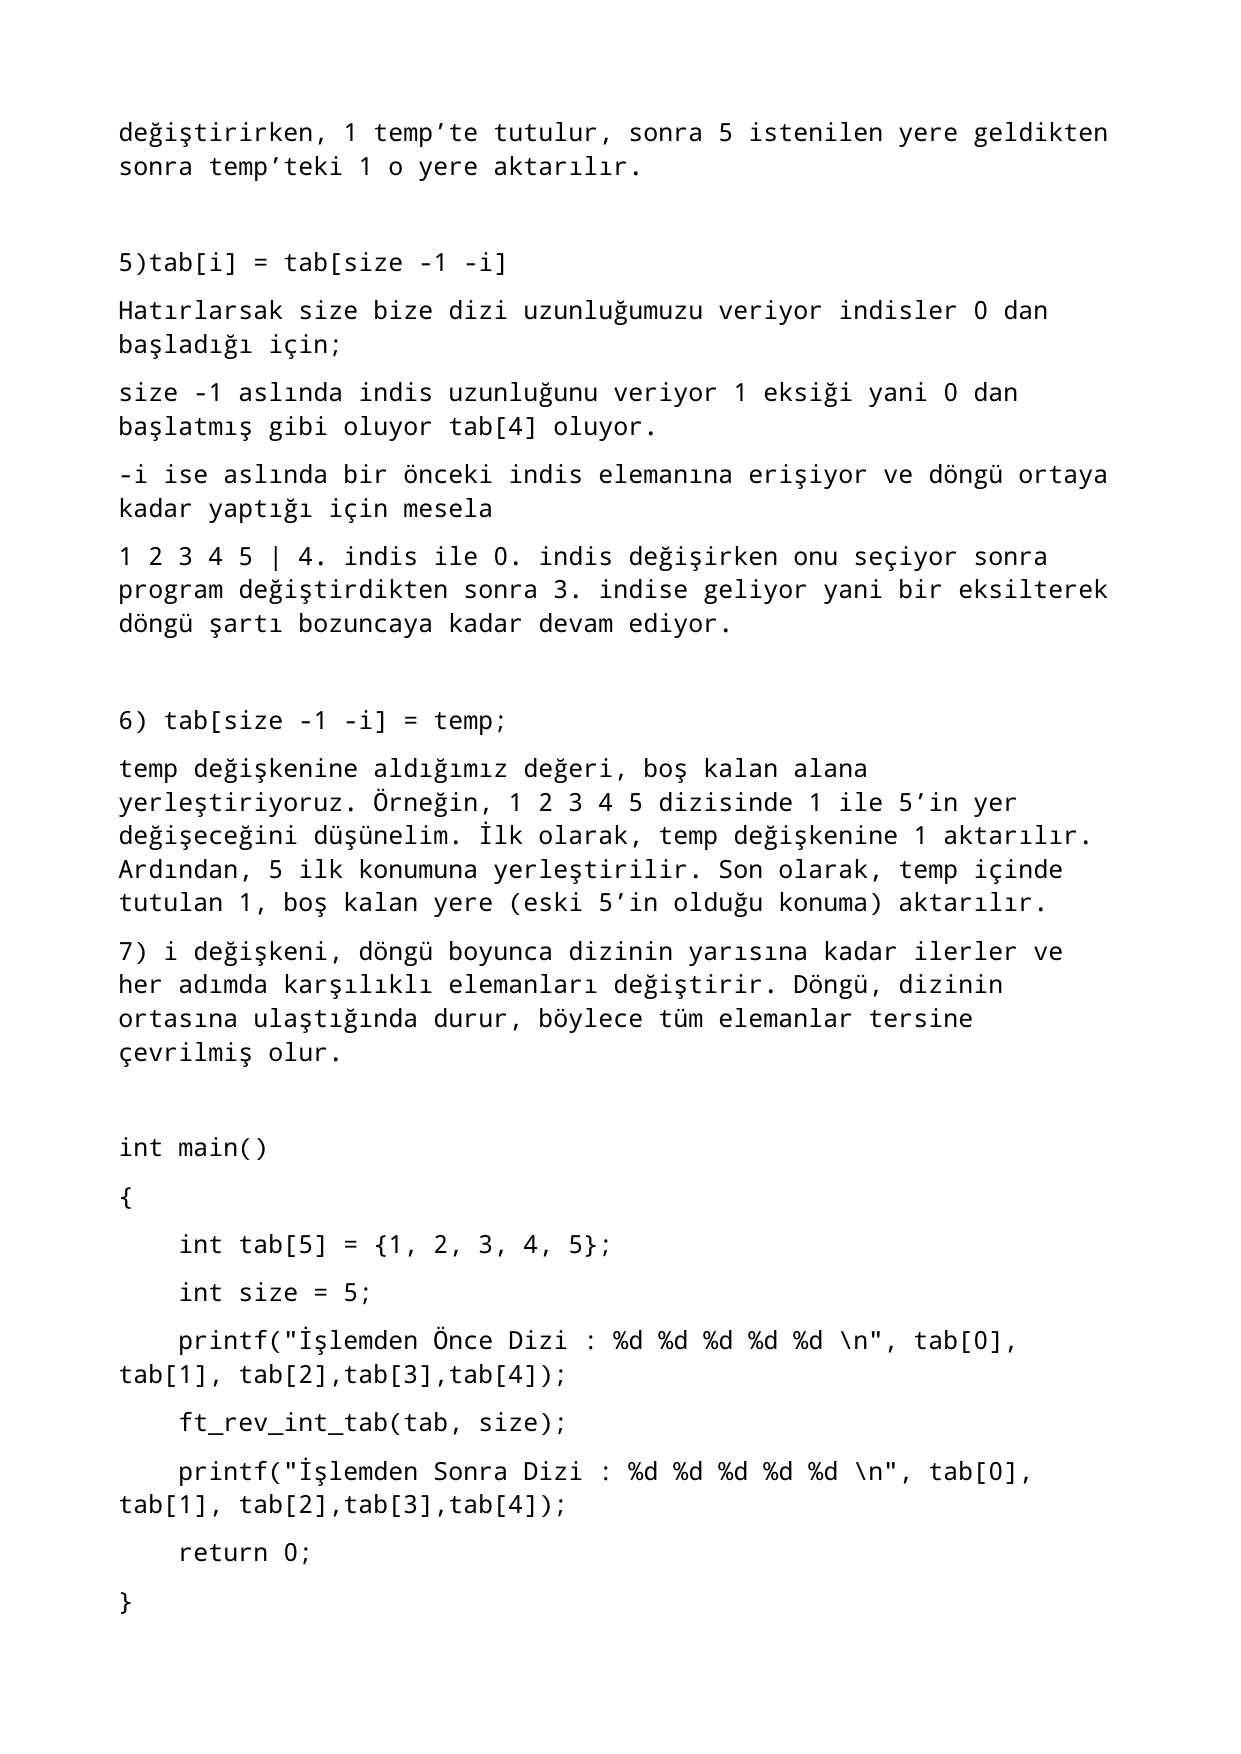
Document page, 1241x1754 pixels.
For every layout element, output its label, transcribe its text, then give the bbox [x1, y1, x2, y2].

text return 0; [118, 1538, 1122, 1568]
text printf("İşlemden Önce Dizi : %d %d %d %d %d \n", tab[0], tab[1], tab[2],tab[3],tab[4]); [118, 1327, 1122, 1389]
text int size = 5; [118, 1278, 1122, 1308]
text 7) i değişkeni, döngü boyunca dizinin yarısına kadar ilerler ve her adımda karşılıklı elemanları değiştirir. Döngü, dizinin ortasına ulaştığında durur, böylece tüm elemanlar tersine çevrilmiş olur. [118, 937, 1122, 1067]
text int tab[5] = {1, 2, 3, 4, 5}; [118, 1230, 1122, 1259]
text { [118, 1182, 1122, 1211]
text -i ise aslında bir önceki indis elemanına erişiyor ve döngü ortaya kadar yaptığı için mesela [118, 460, 1122, 523]
text Hatırlarsak size bize dizi uzunluğumuzu veriyor indisler 0 dan başladığı için; [118, 296, 1122, 359]
text değiştirirken, 1 temp’te tutulur, sonra 5 istenilen yere geldikten sonra temp’teki 1 o yere aktarılır. [118, 118, 1122, 181]
text ft_rev_int_tab(tab, size); [118, 1408, 1122, 1438]
text temp değişkenine aldığımız değeri, boş kalan alana yerleştiriyoruz. Örneğin, 1 2 3 4 5 dizisinde 1 ile 5’in yer değişeceğini düşünelim. İlk olarak, temp değişkenine 1 aktarılır. Ardından, 5 ilk konumuna yerleştirilir. Son olarak, temp içinde tutulan 1, boş kalan yere (eski 5’in olduğu konuma) aktarılır. [118, 754, 1122, 918]
text printf("İşlemden Sonra Dizi : %d %d %d %d %d \n", tab[0], tab[1], tab[2],tab[3],tab[4]); [118, 1457, 1122, 1519]
text } [118, 1587, 1122, 1616]
text int main() [118, 1134, 1122, 1163]
text 6) tab[size -1 -i] = temp; [118, 706, 1122, 735]
text 5)tab[i] = tab[size -1 -i] [118, 248, 1122, 277]
text 1 2 3 4 5 | 4. indis ile 0. indis değişirken onu seçiyor sonra program değiştirdikten sonra 3. indise geliyor yani bir eksilterek döngü şartı bozuncaya kadar devam ediyor. [118, 542, 1122, 639]
text size -1 aslında indis uzunluğunu veriyor 1 eksiği yani 0 dan başlatmış gibi oluyor tab[4] oluyor. [118, 378, 1122, 441]
